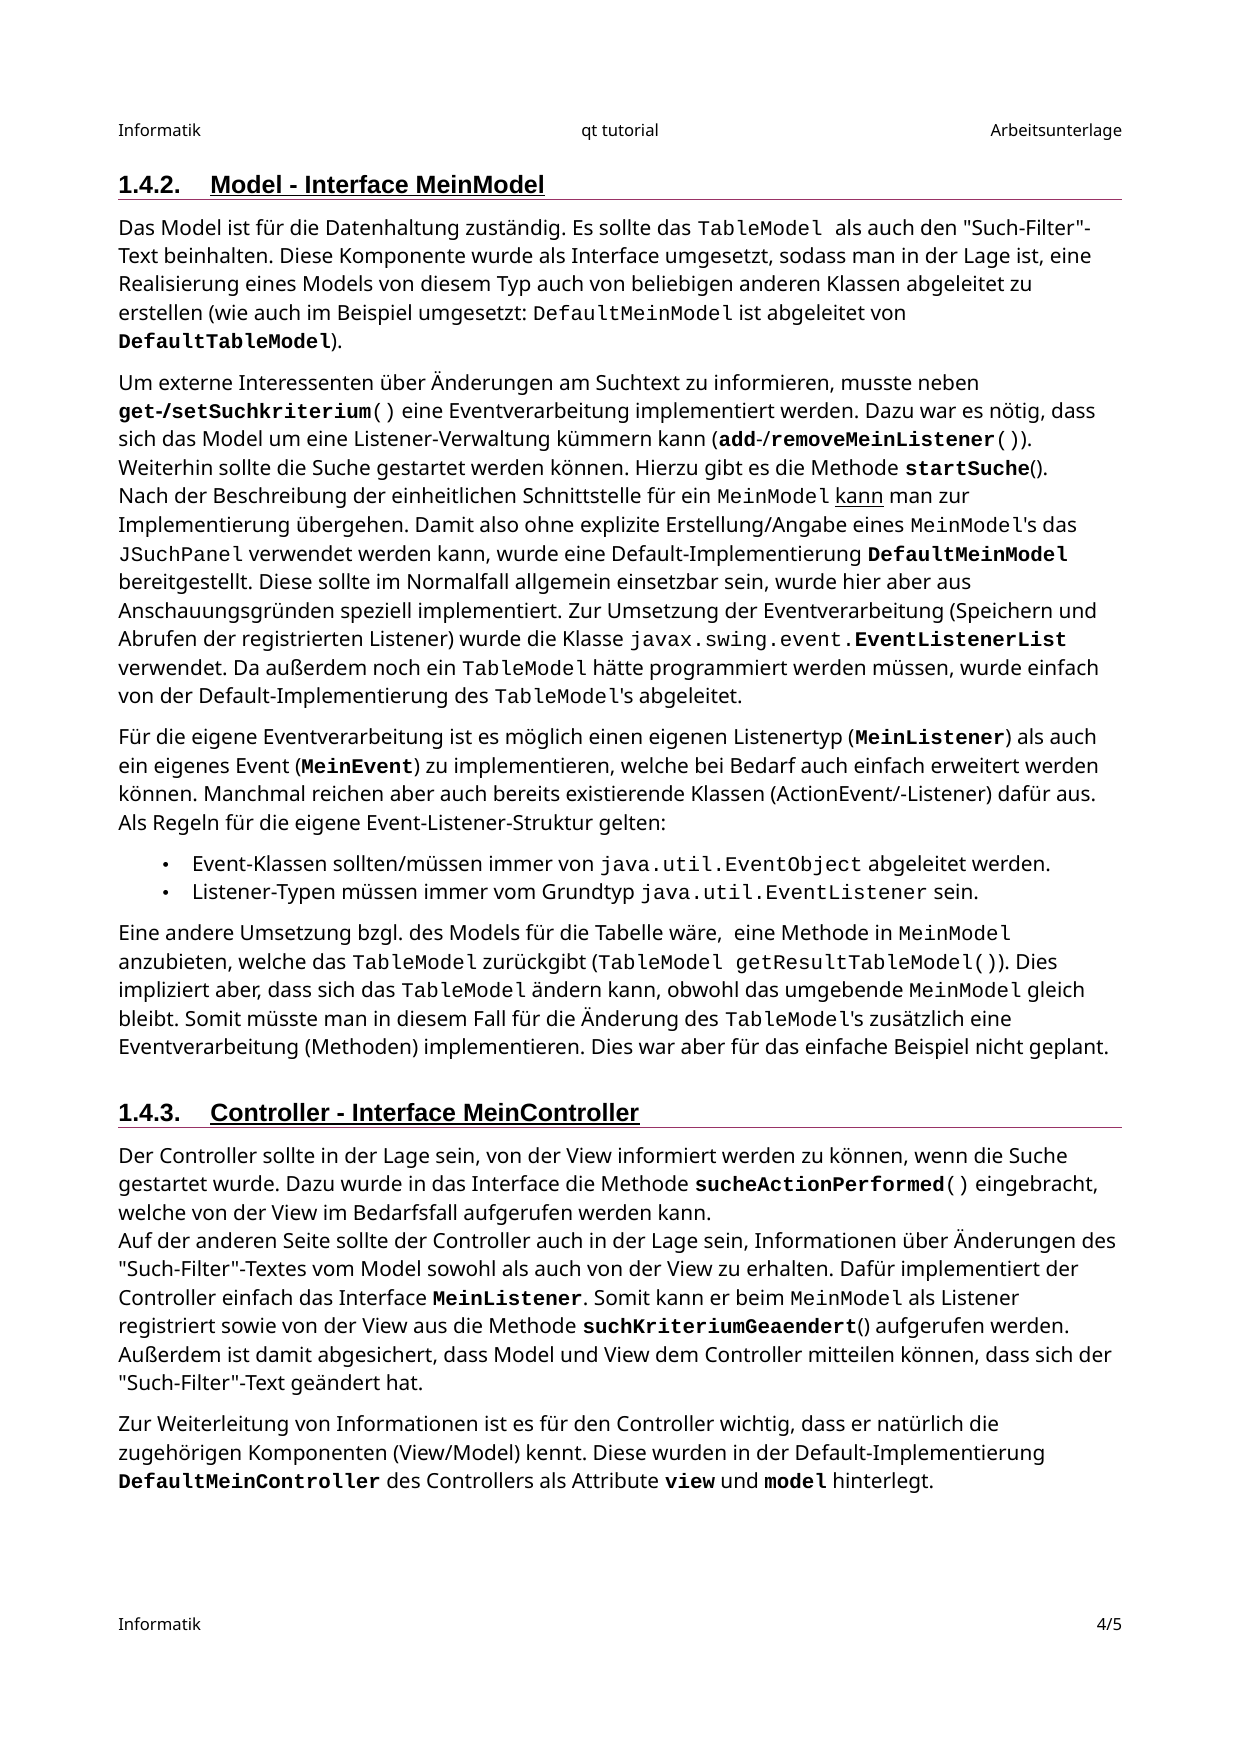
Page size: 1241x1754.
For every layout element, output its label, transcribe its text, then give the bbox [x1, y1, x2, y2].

list Event-Klassen sollten/müssen immer von java.util.EventObject abgeleitet werden. [162, 849, 1122, 877]
subtitle Model - Interface MeinModel [118, 170, 1122, 199]
text Der Controller sollte in der Lage sein, von der View informiert werden zu können, wenn die Suche gestartet wurde. Dazu wurde in das Interface die Methode sucheActionPerformed() eingebracht, welche von der View im Bedarfsfall aufgerufen werden kann. Auf der anderen Seite sollte der Controller auch in der Lage sein, Informationen über Änderungen des "Such-Filter"-Textes vom Model sowohl als auch von der View zu erhalten. Dafür implementiert der Controller einfach das Interface MeinListener. Somit kann er beim MeinModel als Listener registriert sowie von der View aus die Methode suchKriteriumGeaendert() aufgerufen werden. Außerdem ist damit abgesichert, dass Model und View dem Controller mitteilen können, dass sich der "Such-Filter"-Text geändert hat. [118, 1141, 1122, 1397]
text Zur Weiterleitung von Informationen ist es für den Controller wichtig, dass er natürlich die zugehörigen Komponenten (View/Model) kennt. Diese wurden in der Default-Implementierung DefaultMeinController des Controllers als Attribute view und model hinterlegt. [118, 1409, 1122, 1495]
text Das Model ist für die Datenhaltung zuständig. Es sollte das TableModel als auch den "Such-Filter"-Text beinhalten. Diese Komponente wurde als Interface umgesetzt, sodass man in der Lage ist, eine Realisierung eines Models von diesem Typ auch von beliebigen anderen Klassen abgeleitet zu erstellen (wie auch im Beispiel umgesetzt: DefaultMeinModel ist abgeleitet von DefaultTableModel). [118, 213, 1122, 355]
text Um externe Interessenten über Änderungen am Suchtext zu informieren, musste neben get-/setSuchkriterium() eine Eventverarbeitung implementiert werden. Dazu war es nötig, dass sich das Model um eine Listener-Verwaltung kümmern kann (add-/removeMeinListener()). Weiterhin sollte die Suche gestartet werden können. Hierzu gibt es die Methode startSuche(). Nach der Beschreibung der einheitlichen Schnittstelle für ein MeinModel kann man zur Implementierung übergehen. Damit also ohne explizite Erstellung/Angabe eines MeinModel's das JSuchPanel verwendet werden kann, wurde eine Default-Implementierung DefaultMeinModel bereitgestellt. Diese sollte im Normalfall allgemein einsetzbar sein, wurde hier aber aus Anschauungsgründen speziell implementiert. Zur Umsetzung der Eventverarbeitung (Speichern und Abrufen der registrierten Listener) wurde die Klasse javax.swing.event.EventListenerList verwendet. Da außerdem noch ein TableModel hätte programmiert werden müssen, wurde einfach von der Default-Implementierung des TableModel's abgeleitet. [118, 368, 1122, 710]
text Eine andere Umsetzung bzgl. des Models für die Tabelle wäre, eine Methode in MeinModel anzubieten, welche das TableModel zurückgibt (TableModel getResultTableModel()). Dies impliziert aber, dass sich das TableModel ändern kann, obwohl das umgebende MeinModel gleich bleibt. Somit müsste man in diesem Fall für die Änderung des TableModel's zusätzlich eine Eventverarbeitung (Methoden) implementieren. Dies war aber für das einfache Beispiel nicht geplant. [118, 918, 1122, 1061]
subtitle Controller - Interface MeinController [118, 1098, 1122, 1127]
text Für die eigene Eventverarbeitung ist es möglich einen eigenen Listenertyp (MeinListener) als auch ein eigenes Event (MeinEvent) zu implementieren, welche bei Bedarf auch einfach erweitert werden können. Manchmal reichen aber auch bereits existierende Klassen (ActionEvent/-Listener) dafür aus. Als Regeln für die eigene Event-Listener-Struktur gelten: [118, 722, 1122, 836]
list Listener-Typen müssen immer vom Grundtyp java.util.EventListener sein. [162, 877, 1122, 906]
